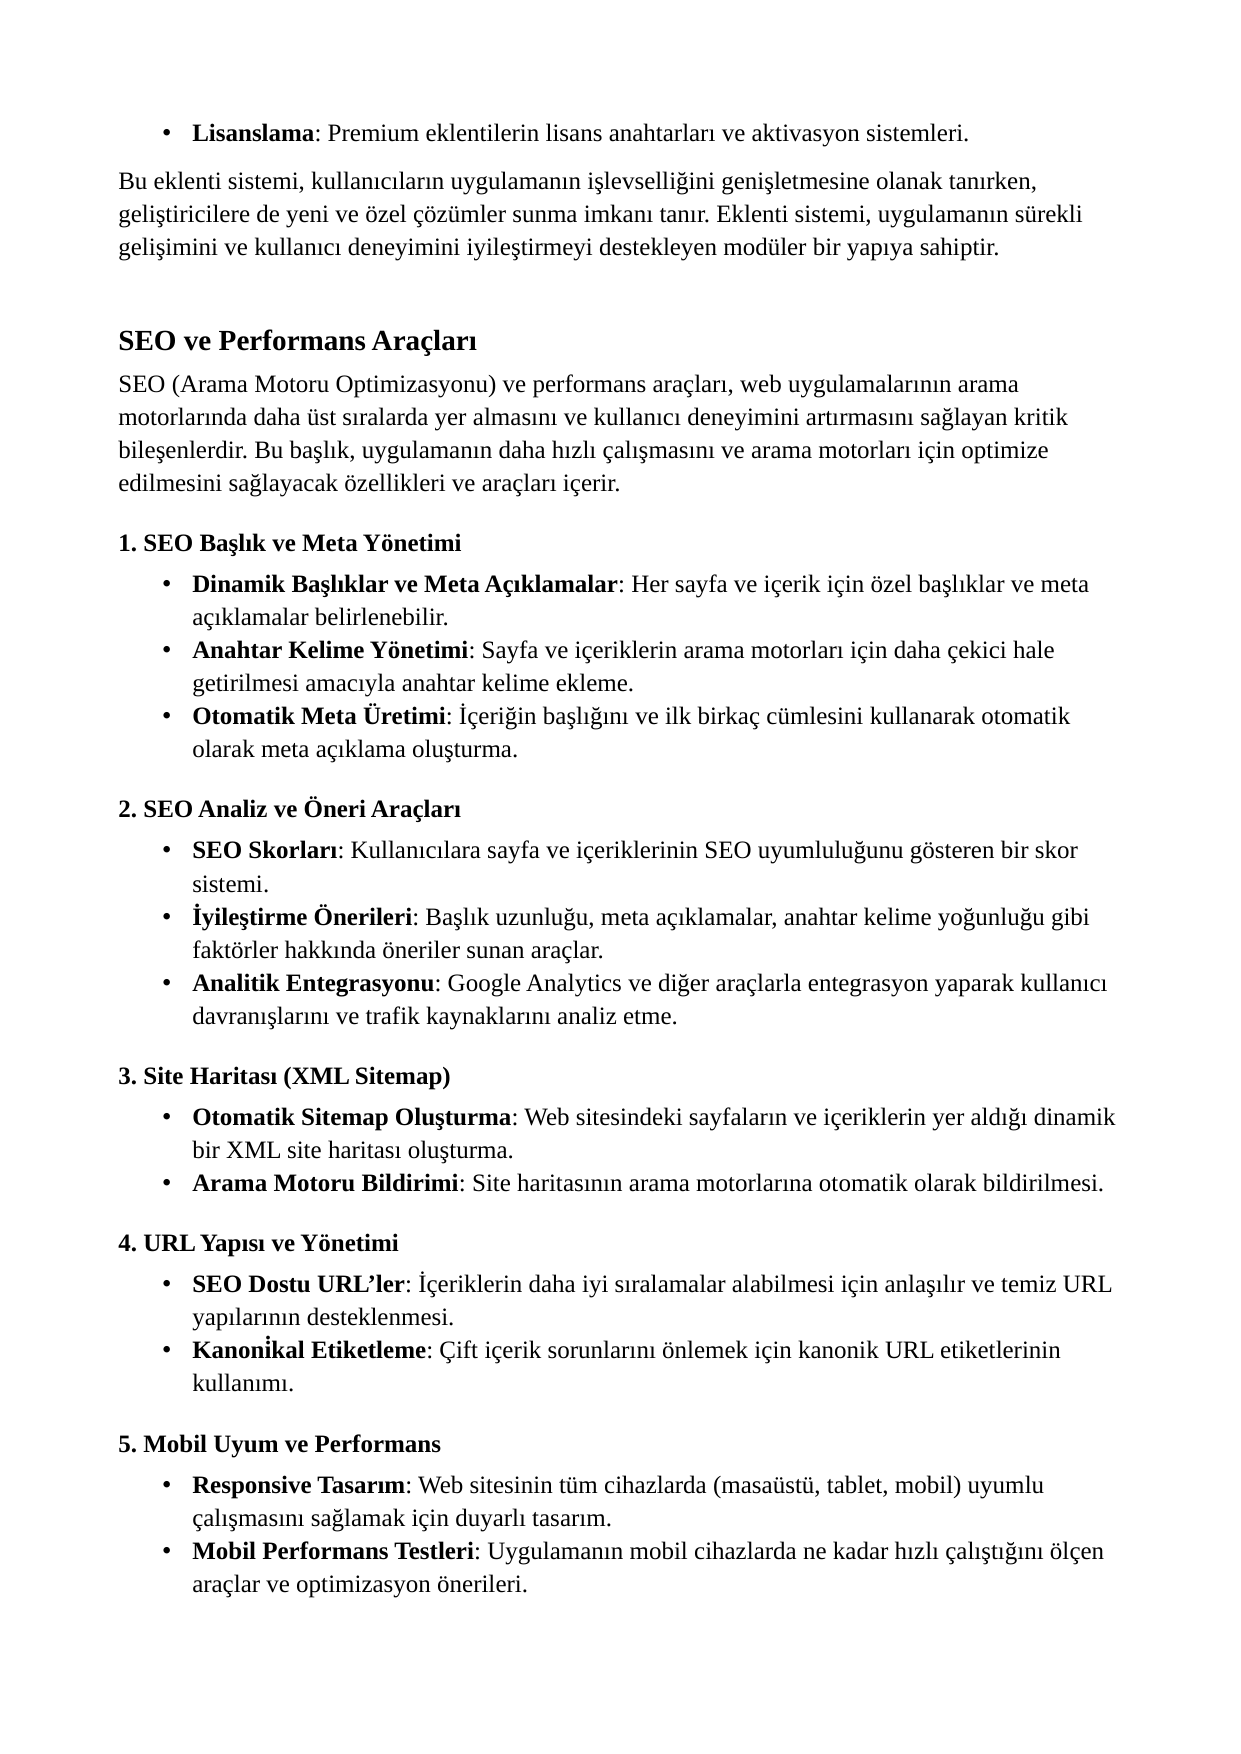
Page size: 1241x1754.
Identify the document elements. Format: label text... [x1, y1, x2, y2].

subtitle 3. Site Haritası (XML Sitemap) [118, 1061, 1122, 1089]
list Dinamik Başlıklar ve Meta Açıklamalar: Her sayfa ve içerik için özel başlıklar ve meta açıklamalar belirlenebilir. [162, 569, 1122, 631]
list Otomatik Meta Üretimi: İçeriğin başlığını ve ilk birkaç cümlesini kullanarak otomatik olarak meta açıklama oluşturma. [162, 701, 1122, 763]
list Anahtar Kelime Yönetimi: Sayfa ve içeriklerin arama motorları için daha çekici hale getirilmesi amacıyla anahtar kelime ekleme. [162, 635, 1122, 697]
list Analitik Entegrasyonu: Google Analytics ve diğer araçlarla entegrasyon yaparak kullanıcı davranışlarını ve trafik kaynaklarını analiz etme. [162, 968, 1122, 1029]
subtitle SEO ve Performans Araçları [118, 323, 1122, 356]
list Arama Motoru Bildirimi: Site haritasının arama motorlarına otomatik olarak bildirilmesi. [162, 1168, 1122, 1197]
list Lisanslama: Premium eklentilerin lisans anahtarları ve aktivasyon sistemleri. [162, 118, 1122, 147]
list Otomatik Sitemap Oluşturma: Web sitesindeki sayfaların ve içeriklerin yer aldığı dinamik bir XML site haritası oluşturma. [162, 1102, 1122, 1164]
list Mobil Performans Testleri: Uygulamanın mobil cihazlarda ne kadar hızlı çalıştığını ölçen araçlar ve optimizasyon önerileri. [162, 1536, 1122, 1598]
subtitle 1. SEO Başlık ve Meta Yönetimi [118, 528, 1122, 557]
text SEO (Arama Motoru Optimizasyonu) ve performans araçları, web uygulamalarının arama motorlarında daha üst sıralarda yer almasını ve kullanıcı deneyimini artırmasını sağlayan kritik bileşenlerdir. Bu başlık, uygulamanın daha hızlı çalışmasını ve arama motorları için optimize edilmesini sağlayacak özellikleri ve araçları içerir. [118, 369, 1122, 497]
list SEO Skorları: Kullanıcılara sayfa ve içeriklerinin SEO uyumluluğunu gösteren bir skor sistemi. [162, 836, 1122, 897]
list İyileştirme Önerileri: Başlık uzunluğu, meta açıklamalar, anahtar kelime yoğunluğu gibi faktörler hakkında öneriler sunan araçlar. [162, 902, 1122, 963]
subtitle 4. URL Yapısı ve Yönetimi [118, 1228, 1122, 1257]
list Kanoni̇kal Etiketleme: Çift içerik sorunlarını önlemek için kanonik URL etiketlerinin kullanımı. [162, 1336, 1122, 1397]
subtitle 5. Mobil Uyum ve Performans [118, 1429, 1122, 1457]
text Bu eklenti sistemi, kullanıcıların uygulamanın işlevselliğini genişletmesine olanak tanırken, geliştiricilere de yeni ve özel çözümler sunma imkanı tanır. Eklenti sistemi, uygulamanın sürekli gelişimini ve kullanıcı deneyimini iyileştirmeyi destekleyen modüler bir yapıya sahiptir. [118, 166, 1122, 261]
list Responsive Tasarım: Web sitesinin tüm cihazlarda (masaüstü, tablet, mobil) uyumlu çalışmasını sağlamak için duyarlı tasarım. [162, 1470, 1122, 1532]
subtitle 2. SEO Analiz ve Öneri Araçları [118, 794, 1122, 823]
list SEO Dostu URL’ler: İçeriklerin daha iyi sıralamalar alabilmesi için anlaşılır ve temiz URL yapılarının desteklenmesi. [162, 1269, 1122, 1331]
